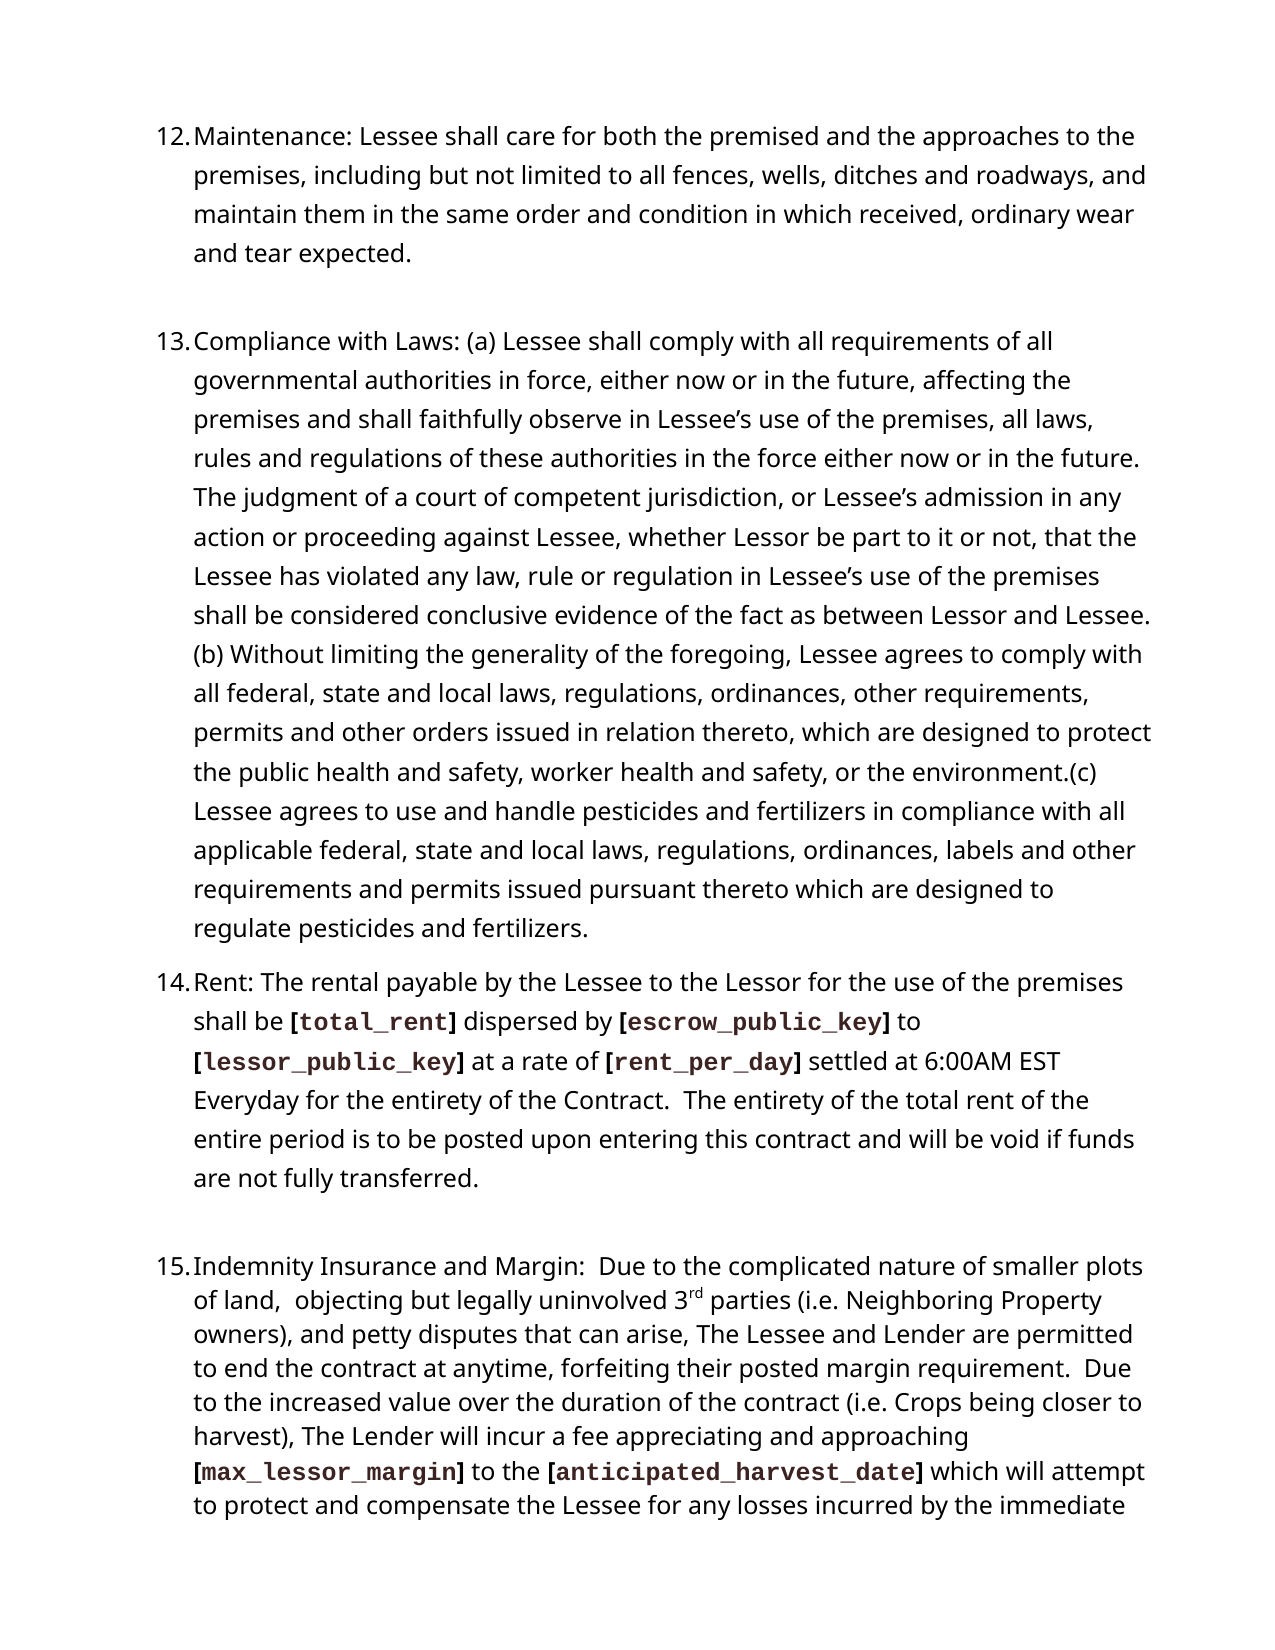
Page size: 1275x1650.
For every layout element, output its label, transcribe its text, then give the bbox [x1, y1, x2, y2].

list Maintenance: Lessee shall care for both the premised and the approaches to the premises, including but not limited to all fences, wells, ditches and roadways, and maintain them in the same order and condition in which received, ordinary wear and tear expected. [156, 118, 1157, 270]
list Compliance with Laws: (a) Lessee shall comply with all requirements of all governmental authorities in force, either now or in the future, affecting the premises and shall faithfully observe in Lessee’s use of the premises, all laws, rules and regulations of these authorities in the force either now or in the future. The judgment of a court of competent jurisdiction, or Lessee’s admission in any action or proceeding against Lessee, whether Lessor be part to it or not, that the Lessee has violated any law, rule or regulation in Lessee’s use of the premises shall be considered conclusive evidence of the fact as between Lessor and Lessee.(b) Without limiting the generality of the foregoing, Lessee agrees to comply with all federal, state and local laws, regulations, ordinances, other requirements, permits and other orders issued in relation thereto, which are designed to protect the public health and safety, worker health and safety, or the environment.(c) Lessee agrees to use and handle pesticides and fertilizers in compliance with all applicable federal, state and local laws, regulations, ordinances, labels and other requirements and permits issued pursuant thereto which are designed to regulate pesticides and fertilizers. [156, 323, 1157, 945]
list Rent: The rental payable by the Lessee to the Lessor for the use of the premises shall be [total_rent] dispersed by [escrow_public_key] to [lessor_public_key] at a rate of [rent_per_day] settled at 6:00AM EST Everyday for the entirety of the Contract. The entirety of the total rent of the entire period is to be posted upon entering this contract and will be void if funds are not fully transferred. [156, 965, 1157, 1195]
list Indemnity Insurance and Margin: Due to the complicated nature of smaller plots of land, objecting but legally uninvolved 3rd parties (i.e. Neighboring Property owners), and petty disputes that can arise, The Lessee and Lender are permitted to end the contract at anytime, forfeiting their posted margin requirement. Due to the increased value over the duration of the contract (i.e. Crops being closer to harvest), The Lender will incur a fee appreciating and approaching [max_lessor_margin] to the [anticipated_harvest_date] which will attempt to protect and compensate the Lessee for any losses incurred by the immediate [156, 1249, 1157, 1521]
